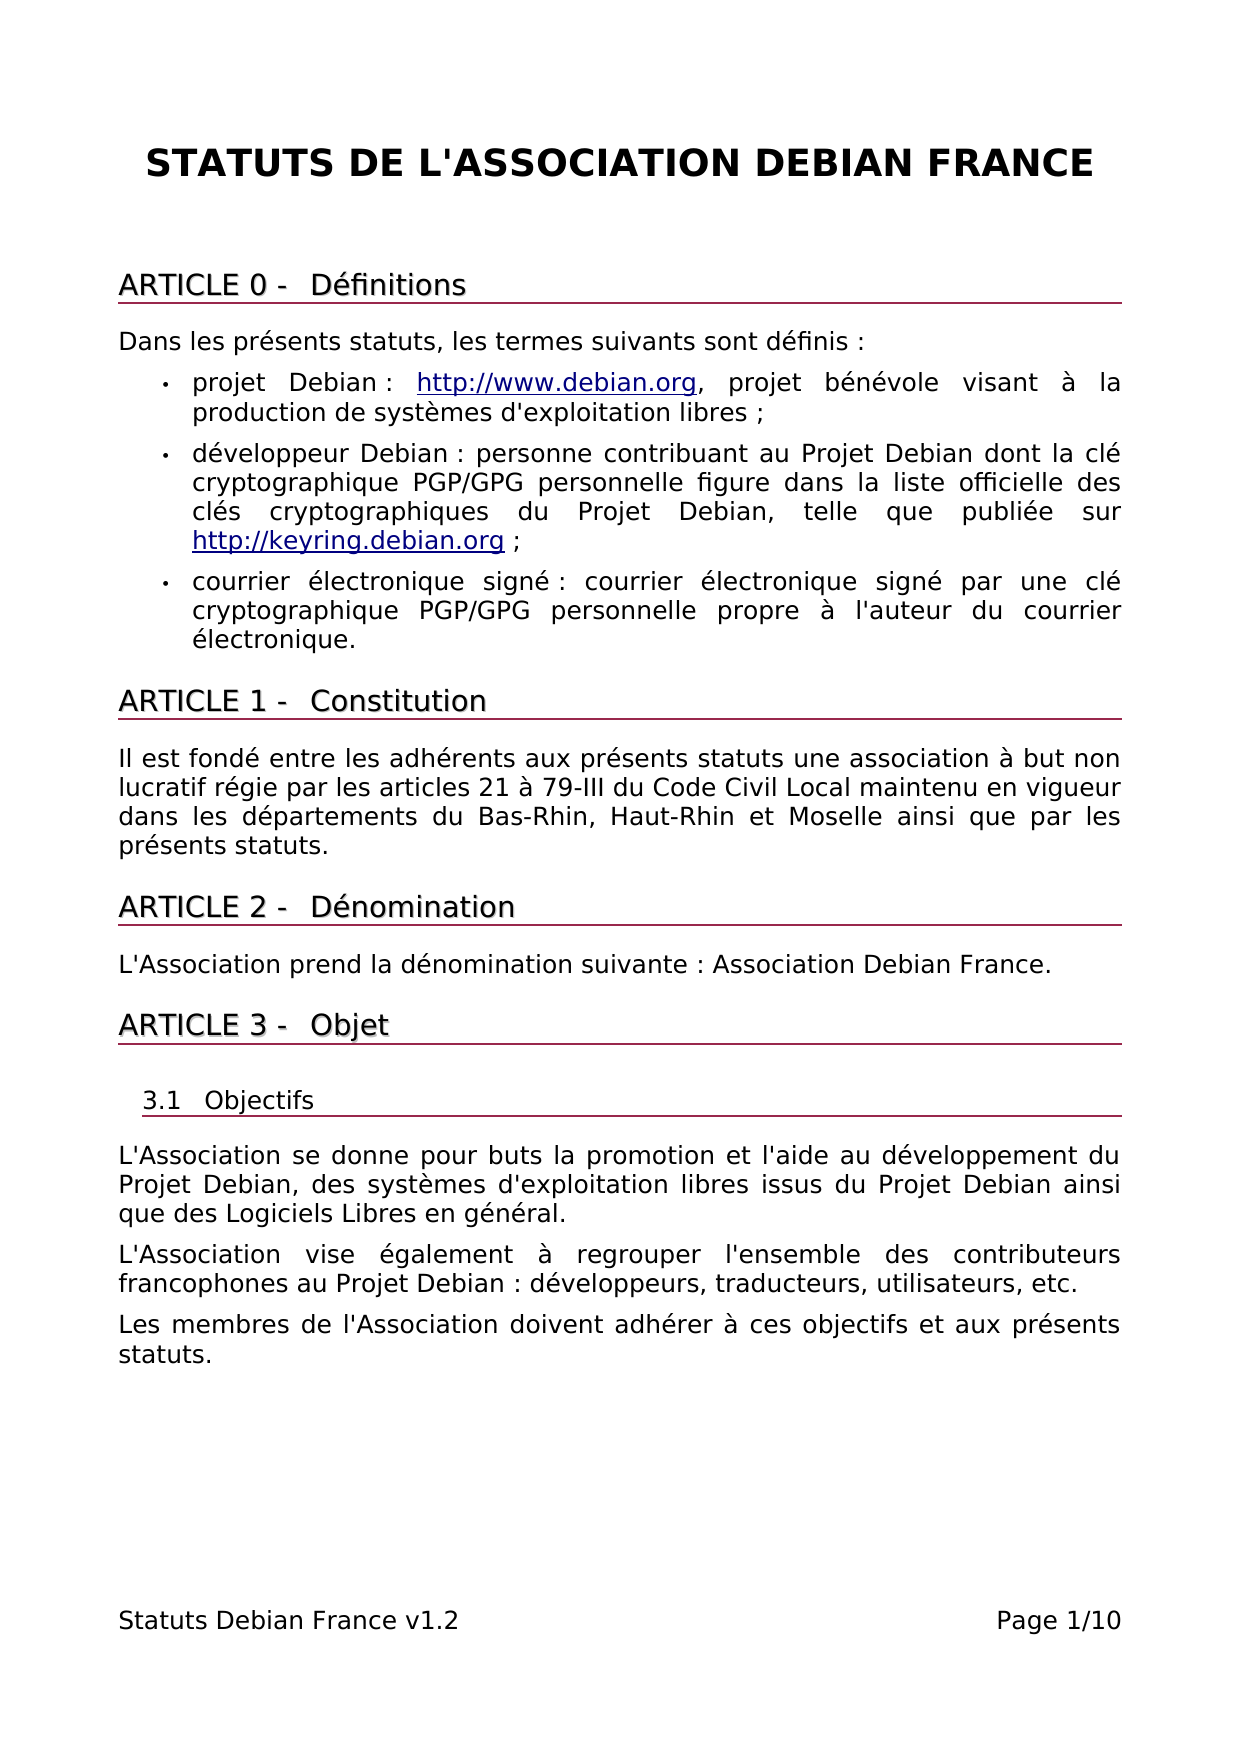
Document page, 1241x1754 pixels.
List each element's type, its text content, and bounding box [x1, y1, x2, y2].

list développeur Debian : personne contribuant au Projet Debian dont la clé cryptographique PGP/GPG personnelle figure dans la liste officielle des clés cryptographiques du Projet Debian, telle que publiée sur http://keyring.debian.org ; [162, 439, 1122, 555]
subtitle Dénomination [118, 890, 1122, 924]
text L'Association se donne pour buts la promotion et l'aide au développement du Projet Debian, des systèmes d'exploitation libres issus du Projet Debian ainsi que des Logiciels Libres en général. [118, 1141, 1122, 1228]
subtitle Objectifs [142, 1086, 1122, 1115]
list projet Debian : http://www.debian.org, projet bénévole visant à la production de systèmes d'exploitation libres ; [162, 368, 1122, 427]
subtitle STATUTS DE L'ASSOCIATION DEBIAN FRANCE [118, 142, 1122, 185]
text L'Association vise également à regrouper l'ensemble des contributeurs francophones au Projet Debian : développeurs, traducteurs, utilisateurs, etc. [118, 1240, 1122, 1299]
subtitle Définitions [118, 268, 1122, 302]
list courrier électronique signé : courrier électronique signé par une clé cryptographique PGP/GPG personnelle propre à l'auteur du courrier électronique. [162, 567, 1122, 655]
text Il est fondé entre les adhérents aux présents statuts une association à but non lucratif régie par les articles 21 à 79-III du Code Civil Local maintenu en vigueur dans les départements du Bas-Rhin, Haut-Rhin et Moselle ainsi que par les présents statuts. [118, 744, 1122, 861]
subtitle Objet [118, 1009, 1122, 1043]
text L'Association prend la dénomination suivante : Association Debian France. [118, 950, 1122, 979]
text Dans les présents statuts, les termes suivants sont définis : [118, 327, 1122, 357]
text Les membres de l'Association doivent adhérer à ces objectifs et aux présents statuts. [118, 1311, 1122, 1369]
subtitle Constitution [118, 684, 1122, 718]
